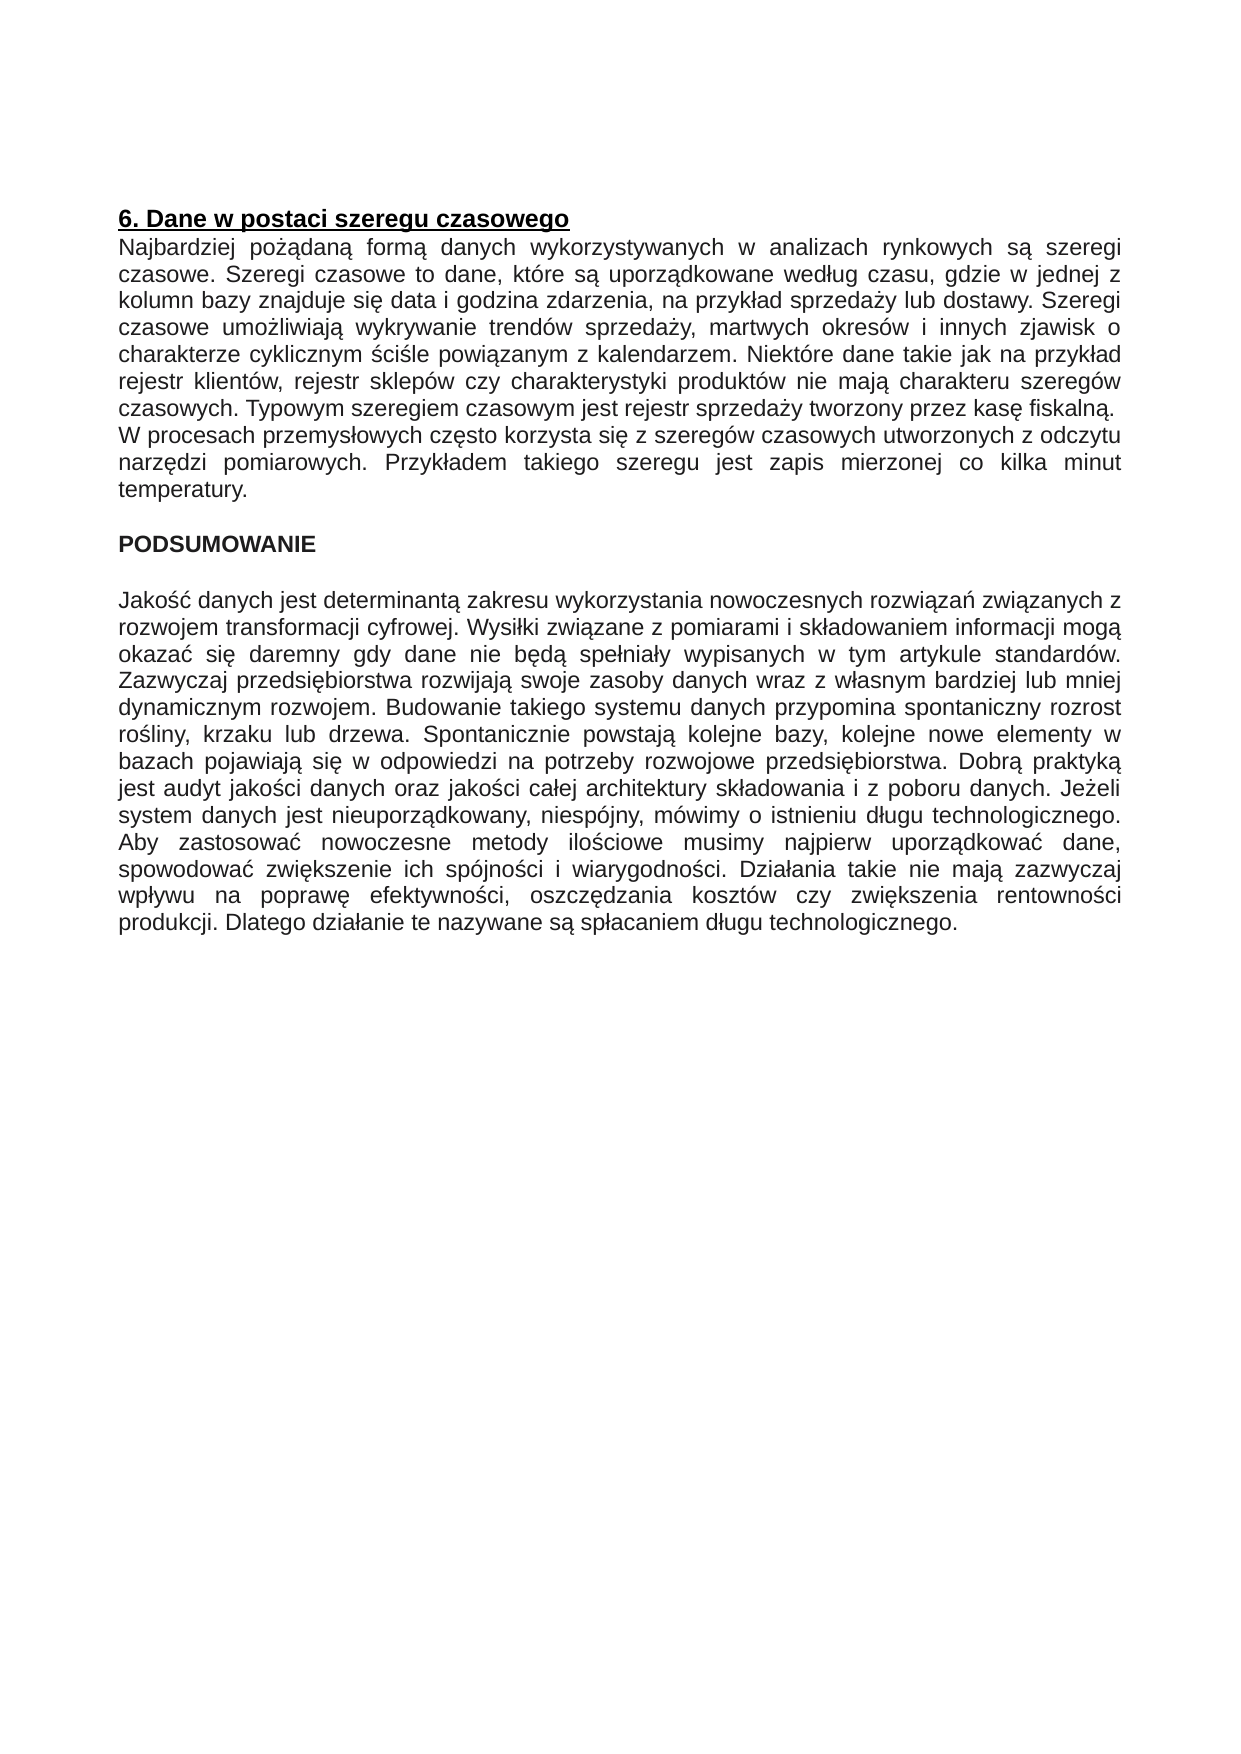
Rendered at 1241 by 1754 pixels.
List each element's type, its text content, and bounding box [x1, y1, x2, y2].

text Najbardziej pożądaną formą danych wykorzystywanych w analizach rynkowych są szeregi czasowe. Szeregi czasowe to dane, które są uporządkowane według czasu, gdzie w jednej z kolumn bazy znajduje się data i godzina zdarzenia, na przykład sprzedaży lub dostawy. Szeregi czasowe umożliwiają wykrywanie trendów sprzedaży, martwych okresów i innych zjawisk o charakterze cyklicznym ściśle powiązanym z kalendarzem. Niektóre dane takie jak na przykład rejestr klientów, rejestr sklepów czy charakterystyki produktów nie mają charakteru szeregów czasowych. Typowym szeregiem czasowym jest rejestr sprzedaży tworzony przez kasę fiskalną. [118, 233, 1122, 421]
text W procesach przemysłowych często korzysta się z szeregów czasowych utworzonych z odczytu narzędzi pomiarowych. Przykładem takiego szeregu jest zapis mierzonej co kilka minut temperatury. [118, 421, 1122, 502]
text 6. Dane w postaci szeregu czasowego [118, 204, 1122, 233]
text PODSUMOWANIE [118, 531, 1122, 557]
text Jakość danych jest determinantą zakresu wykorzystania nowoczesnych rozwiązań związanych z rozwojem transformacji cyfrowej. Wysiłki związane z pomiarami i składowaniem informacji mogą okazać się daremny gdy dane nie będą spełniały wypisanych w tym artykule standardów. Zazwyczaj przedsiębiorstwa rozwijają swoje zasoby danych wraz z własnym bardziej lub mniej dynamicznym rozwojem. Budowanie takiego systemu danych przypomina spontaniczny rozrost rośliny, krzaku lub drzewa. Spontanicznie powstają kolejne bazy, kolejne nowe elementy w bazach pojawiają się w odpowiedzi na potrzeby rozwojowe przedsiębiorstwa. Dobrą praktyką jest audyt jakości danych oraz jakości całej architektury składowania i z poboru danych. Jeżeli system danych jest nieuporządkowany, niespójny, mówimy o istnieniu długu technologicznego. Aby zastosować nowoczesne metody ilościowe musimy najpierw uporządkować dane, spowodować zwiększenie ich spójności i wiarygodności. Działania takie nie mają zazwyczaj wpływu na poprawę efektywności, oszczędzania kosztów czy zwiększenia rentowności produkcji. Dlatego działanie te nazywane są spłacaniem długu technologicznego. [118, 586, 1122, 936]
